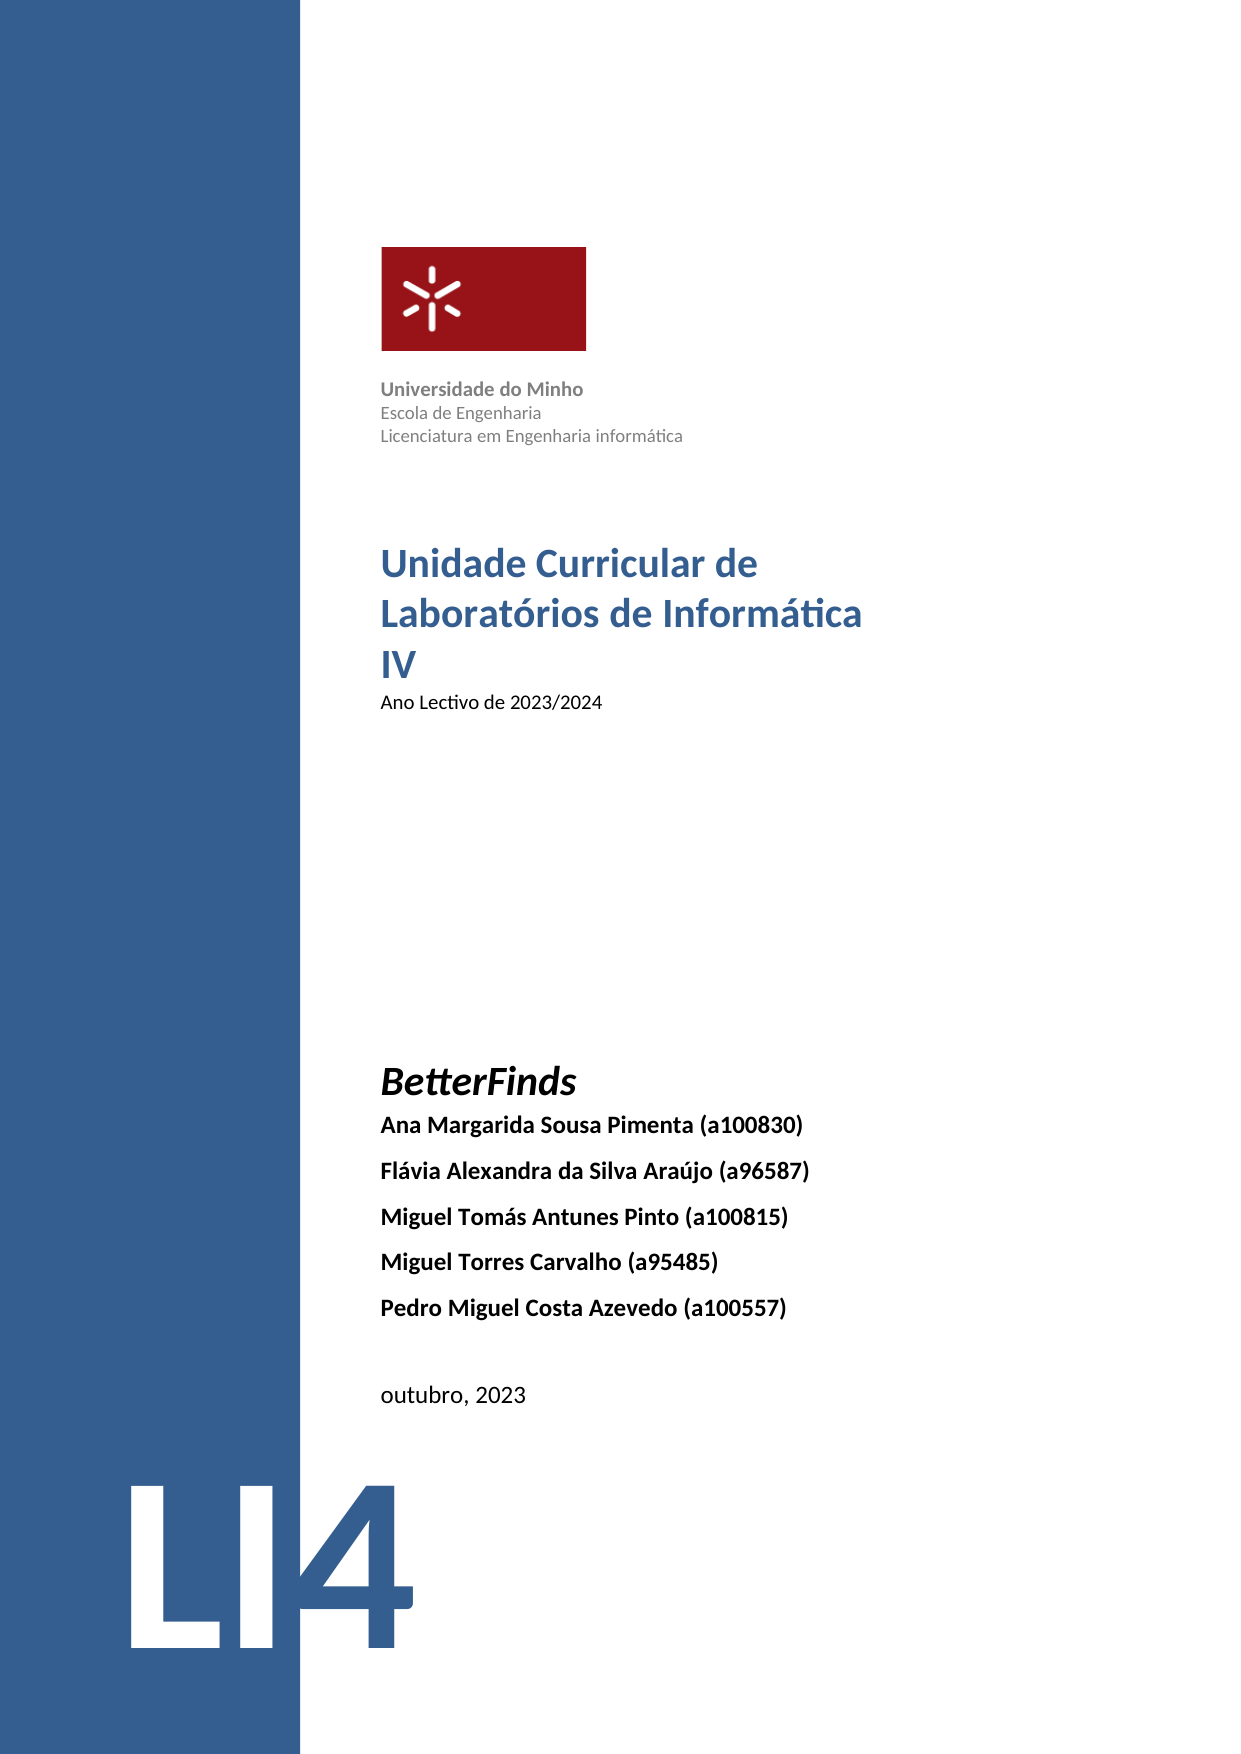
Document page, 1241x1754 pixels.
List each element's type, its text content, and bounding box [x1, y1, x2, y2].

text BetterFinds [380, 1055, 1180, 1106]
subtitle Ana Margarida Sousa Pimenta (a100830) Flávia Alexandra da Silva Araújo (a96587) Miguel Tomás Antunes Pinto (a100815) Miguel Torres Carvalho (a95485) [380, 1109, 810, 1277]
text Licenciatura em Engenharia informática [380, 424, 1180, 447]
subtitle Pedro Miguel Costa Azevedo (a100557) [380, 1292, 1180, 1323]
subtitle outubro, 2023 [380, 1383, 1180, 1408]
title LI4 [118, 1408, 1180, 1708]
text Ano Lectivo de 2023/2024 [380, 689, 1180, 714]
picture [381, 247, 587, 351]
subtitle Universidade do Minho [380, 376, 1180, 401]
text Escola de Engenharia [380, 401, 1180, 424]
text Unidade Curricular de Laboratórios de Informática IV [380, 537, 907, 689]
